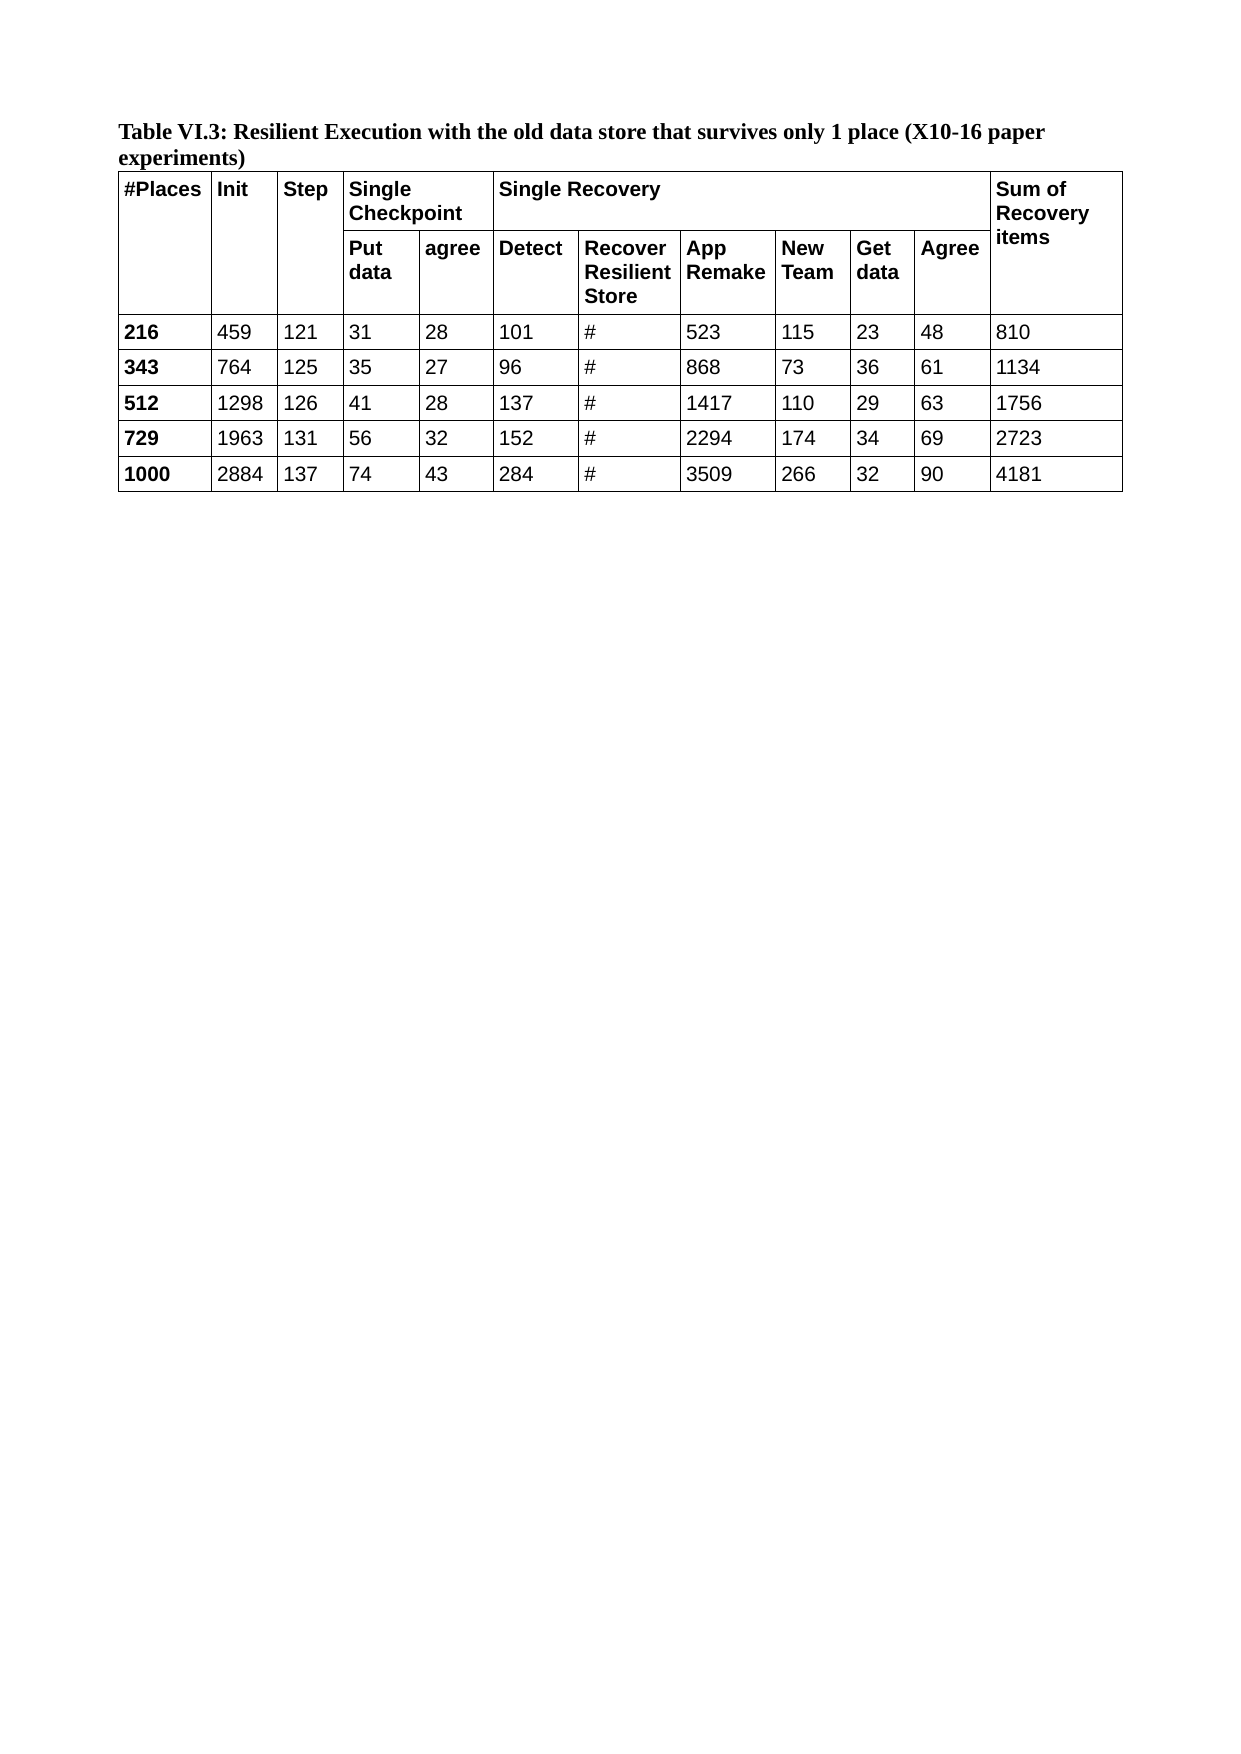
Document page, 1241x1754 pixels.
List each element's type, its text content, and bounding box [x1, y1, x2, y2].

table_cell 1298 [212, 386, 277, 420]
table_cell 868 [681, 350, 775, 385]
table_cell Agree [915, 231, 990, 314]
table_cell agree [420, 231, 493, 314]
table_cell 28 [420, 386, 493, 420]
table_cell 36 [851, 350, 914, 385]
table_cell New Team [776, 231, 850, 314]
table_cell # [579, 350, 680, 385]
table_cell 137 [278, 457, 343, 491]
table_cell 131 [278, 421, 343, 456]
table_cell 110 [776, 386, 850, 420]
table_cell # [579, 457, 680, 491]
table_cell 512 [119, 386, 211, 420]
table_cell 2884 [212, 457, 277, 491]
table_header Step [278, 172, 343, 314]
table_cell 4181 [991, 457, 1122, 491]
table_cell # [579, 386, 680, 420]
table_cell 41 [344, 386, 419, 420]
table_cell 34 [851, 421, 914, 456]
table_cell 1963 [212, 421, 277, 456]
table_cell 115 [776, 315, 850, 349]
table_cell 56 [344, 421, 419, 456]
table_cell Put data [344, 231, 419, 314]
table_cell 810 [991, 315, 1122, 349]
table_cell 729 [119, 421, 211, 456]
table_cell 152 [494, 421, 578, 456]
table_cell App Remake [681, 231, 775, 314]
table_cell 32 [420, 421, 493, 456]
table_cell Detect [494, 231, 578, 314]
table_cell 1756 [991, 386, 1122, 420]
table_cell 61 [915, 350, 990, 385]
table_header Single Checkpoint [344, 172, 493, 230]
table_cell Get data [851, 231, 914, 314]
table_cell 1417 [681, 386, 775, 420]
table_cell 43 [420, 457, 493, 491]
table_cell 523 [681, 315, 775, 349]
table_cell 126 [278, 386, 343, 420]
table_cell 216 [119, 315, 211, 349]
table_cell # [579, 421, 680, 456]
table_header Init [212, 172, 277, 314]
table_cell 137 [494, 386, 578, 420]
table_cell Recover Resilient Store [579, 231, 680, 314]
table_cell 3509 [681, 457, 775, 491]
text Table VI.3: Resilient Execution with the old data store that survives only 1 place (X10-16 paper experiments) [118, 118, 1122, 171]
table_cell 31 [344, 315, 419, 349]
table_cell 121 [278, 315, 343, 349]
table_cell 1134 [991, 350, 1122, 385]
table_cell 101 [494, 315, 578, 349]
table_cell 69 [915, 421, 990, 456]
table_cell 764 [212, 350, 277, 385]
table_header Sum of Recovery items [991, 172, 1122, 314]
table_cell 63 [915, 386, 990, 420]
table_cell 28 [420, 315, 493, 349]
table_cell 1000 [119, 457, 211, 491]
table_cell 35 [344, 350, 419, 385]
table_cell 459 [212, 315, 277, 349]
table_cell 73 [776, 350, 850, 385]
table_cell 2723 [991, 421, 1122, 456]
table_cell 174 [776, 421, 850, 456]
table_cell 90 [915, 457, 990, 491]
table_cell 48 [915, 315, 990, 349]
table_cell 284 [494, 457, 578, 491]
table_header #Places [119, 172, 211, 314]
table_cell 266 [776, 457, 850, 491]
table_cell 27 [420, 350, 493, 385]
table_cell 23 [851, 315, 914, 349]
table_cell 125 [278, 350, 343, 385]
table_cell 74 [344, 457, 419, 491]
table_cell 343 [119, 350, 211, 385]
table_cell 29 [851, 386, 914, 420]
table_cell # [579, 315, 680, 349]
table_header Single Recovery [494, 172, 990, 230]
table_cell 96 [494, 350, 578, 385]
table_cell 32 [851, 457, 914, 491]
table_cell 2294 [681, 421, 775, 456]
